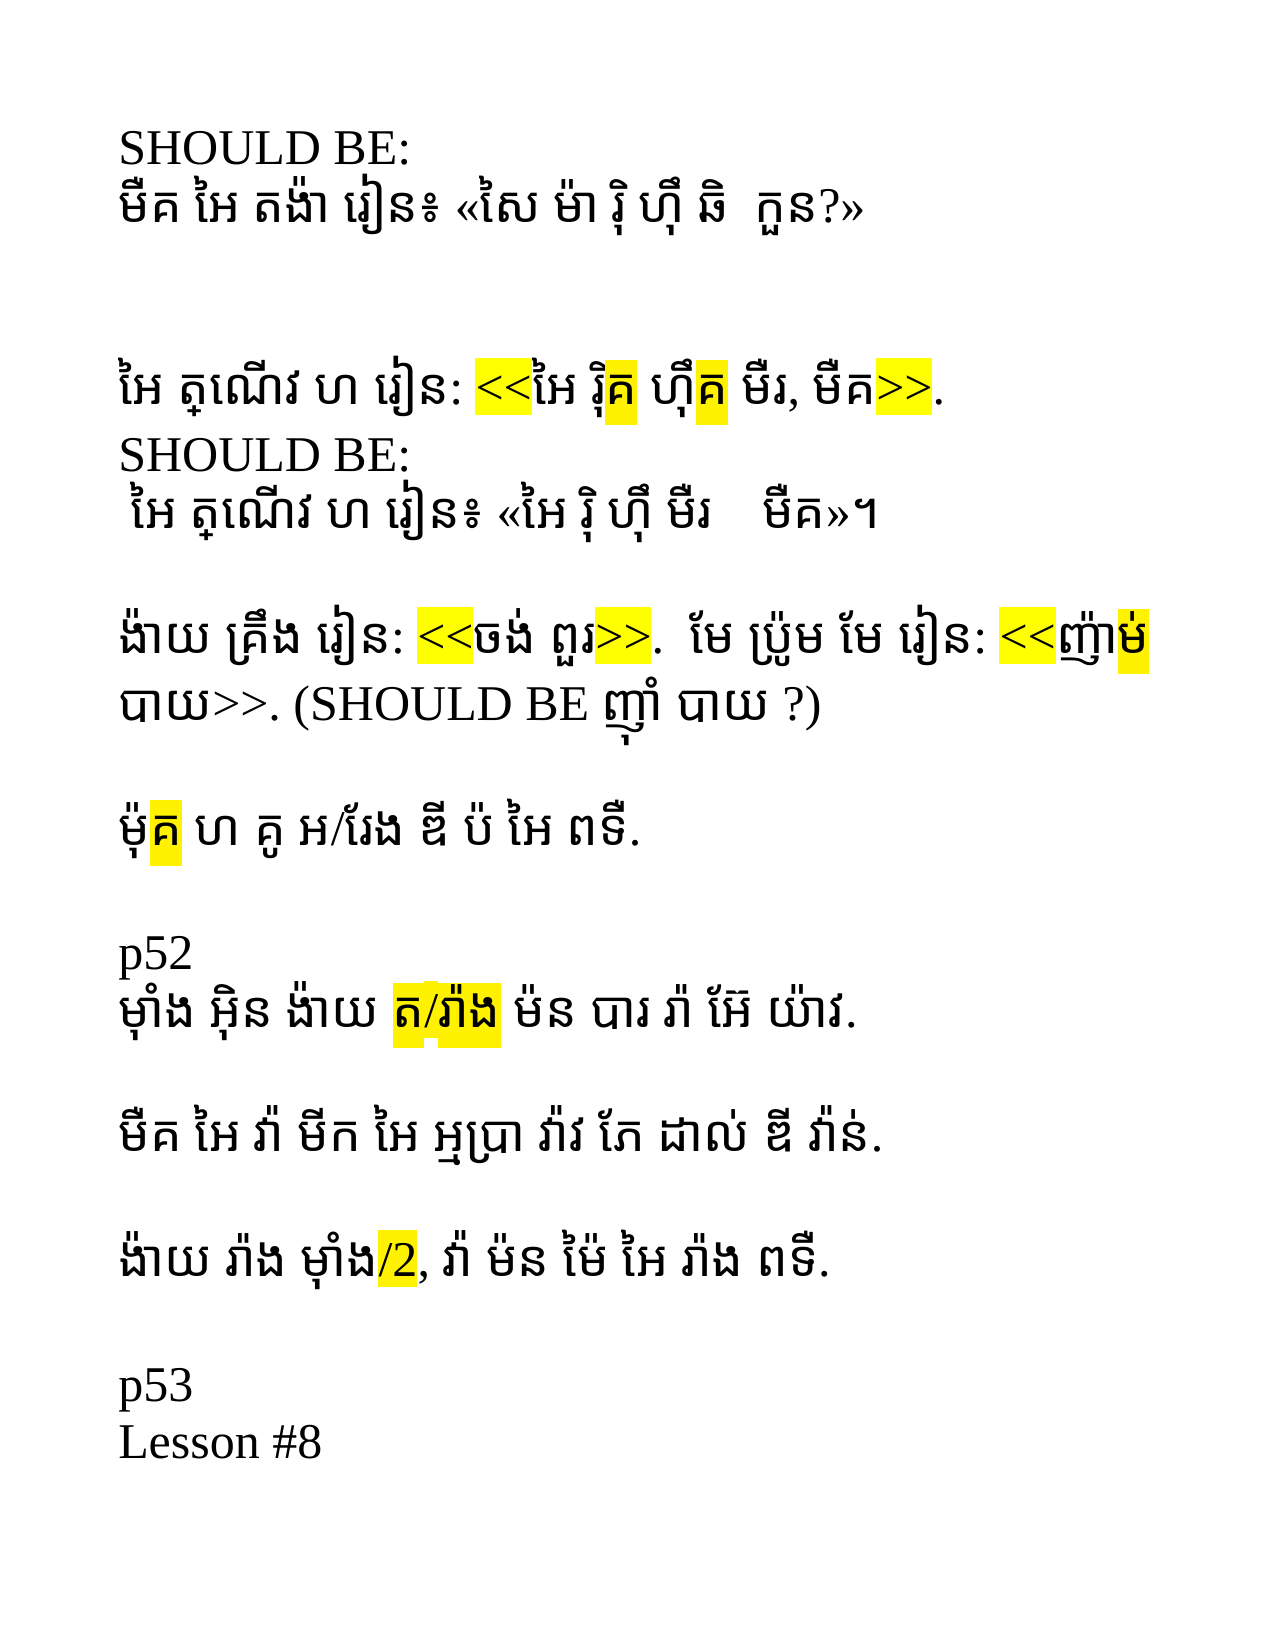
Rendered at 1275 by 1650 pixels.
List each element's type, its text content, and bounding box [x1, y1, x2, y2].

text អៃ ត្រណើវ ហ រៀន៖ «អៃ រ៉ិ ហ៊ឹ មឺរ មឺគ»។ [118, 482, 1157, 549]
text អៃ ត្រណើវ ហ រៀន: <<អៃ រ៉ិគ ហ៊ឹគ មឺរ, មឺគ>>. [118, 358, 1157, 425]
text មឺគ អៃ វ៉ា មីក អៃ អ្មប្រា វ៉ាវ ភែ ដាល់ ឌី វ៉ាន់. [118, 1105, 1157, 1172]
text SHOULD BE: [118, 425, 1157, 482]
text មឺគ អៃ តង៉ា រៀន៖ «សៃ ម៉ា រ៉ិ ហ៊ឹ ឆិ កួន?» [118, 176, 1157, 243]
text Lesson #8 [118, 1412, 1157, 1469]
text p53 [118, 1354, 1157, 1412]
text p52 [118, 923, 1157, 981]
text ង៉ាយ គ្រឹង រៀន: <<ចង់ ពួរ>>. មែ ប្រ៉ូម មែ រៀន: <<ញ៉ាម់ បាយ>>. (SHOULD BE ញ៉ាំ បាយ ?) [118, 607, 1157, 741]
text ម៉ុគ ហ គូ អ/រែង ឌី ប៉ អៃ ពទឺ. [118, 798, 1157, 866]
text ង៉ាយ រ៉ាង ម៉ាំង/2, វ៉ា ម៉ន ម៉ៃ អៃ រ៉ាង ពទឺ. [118, 1230, 1157, 1297]
text SHOULD BE: [118, 118, 1157, 176]
text ម៉ាំង អ៊ិន ង៉ាយ ត/រ៉ាង ម៉ន បារ រ៉ា អ៊ែ យ៉ាវ. [118, 981, 1157, 1048]
